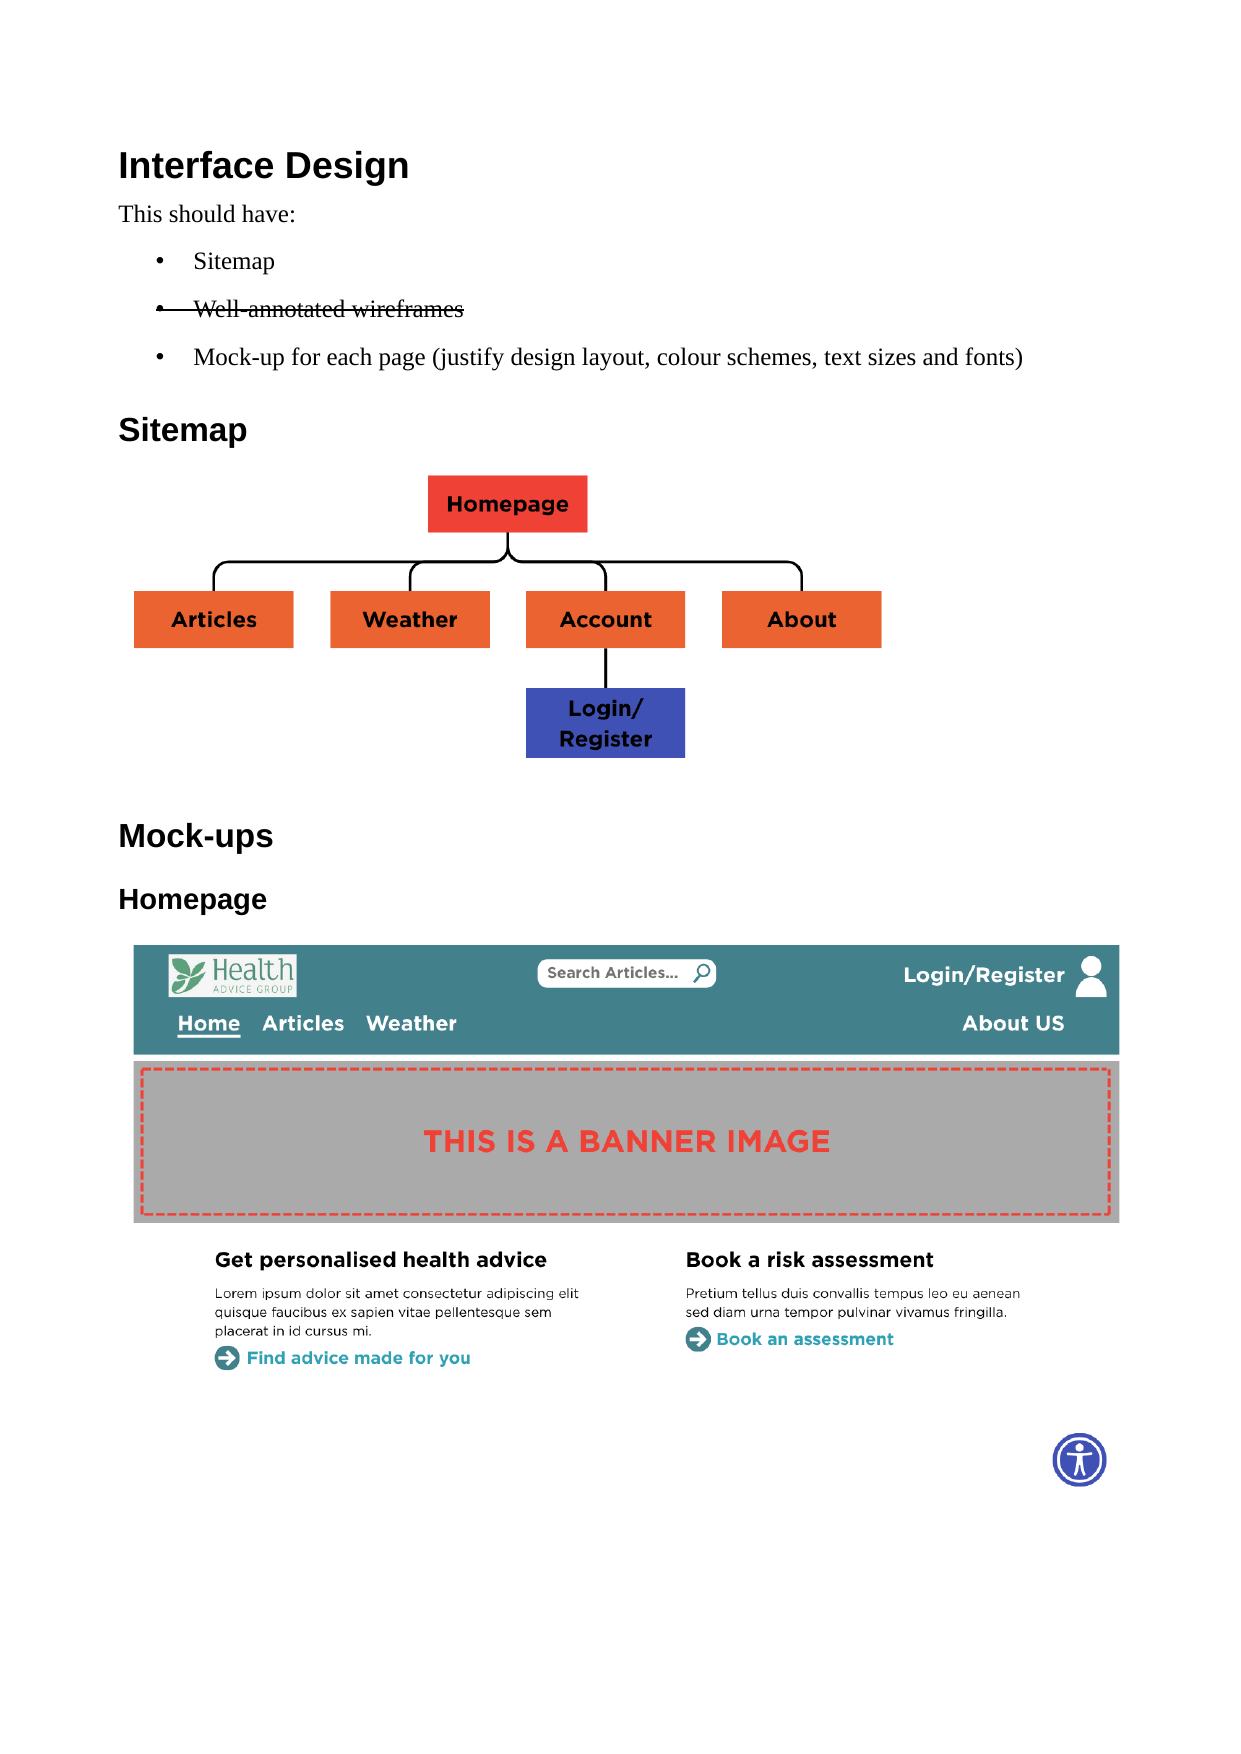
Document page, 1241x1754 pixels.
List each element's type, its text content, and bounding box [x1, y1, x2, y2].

picture [133, 945, 1120, 1500]
list Mock-up for each page (justify design layout, colour schemes, text sizes and fonts) [156, 342, 1122, 370]
list Well-annotated wireframes [156, 294, 1122, 323]
subtitle Homepage [118, 882, 1122, 916]
subtitle Sitemap [118, 410, 1122, 448]
subtitle Interface Design [118, 143, 1122, 186]
text This should have: [118, 199, 1122, 227]
subtitle Mock-ups [118, 816, 1122, 855]
picture [119, 464, 911, 773]
list Sitemap [156, 246, 1122, 275]
